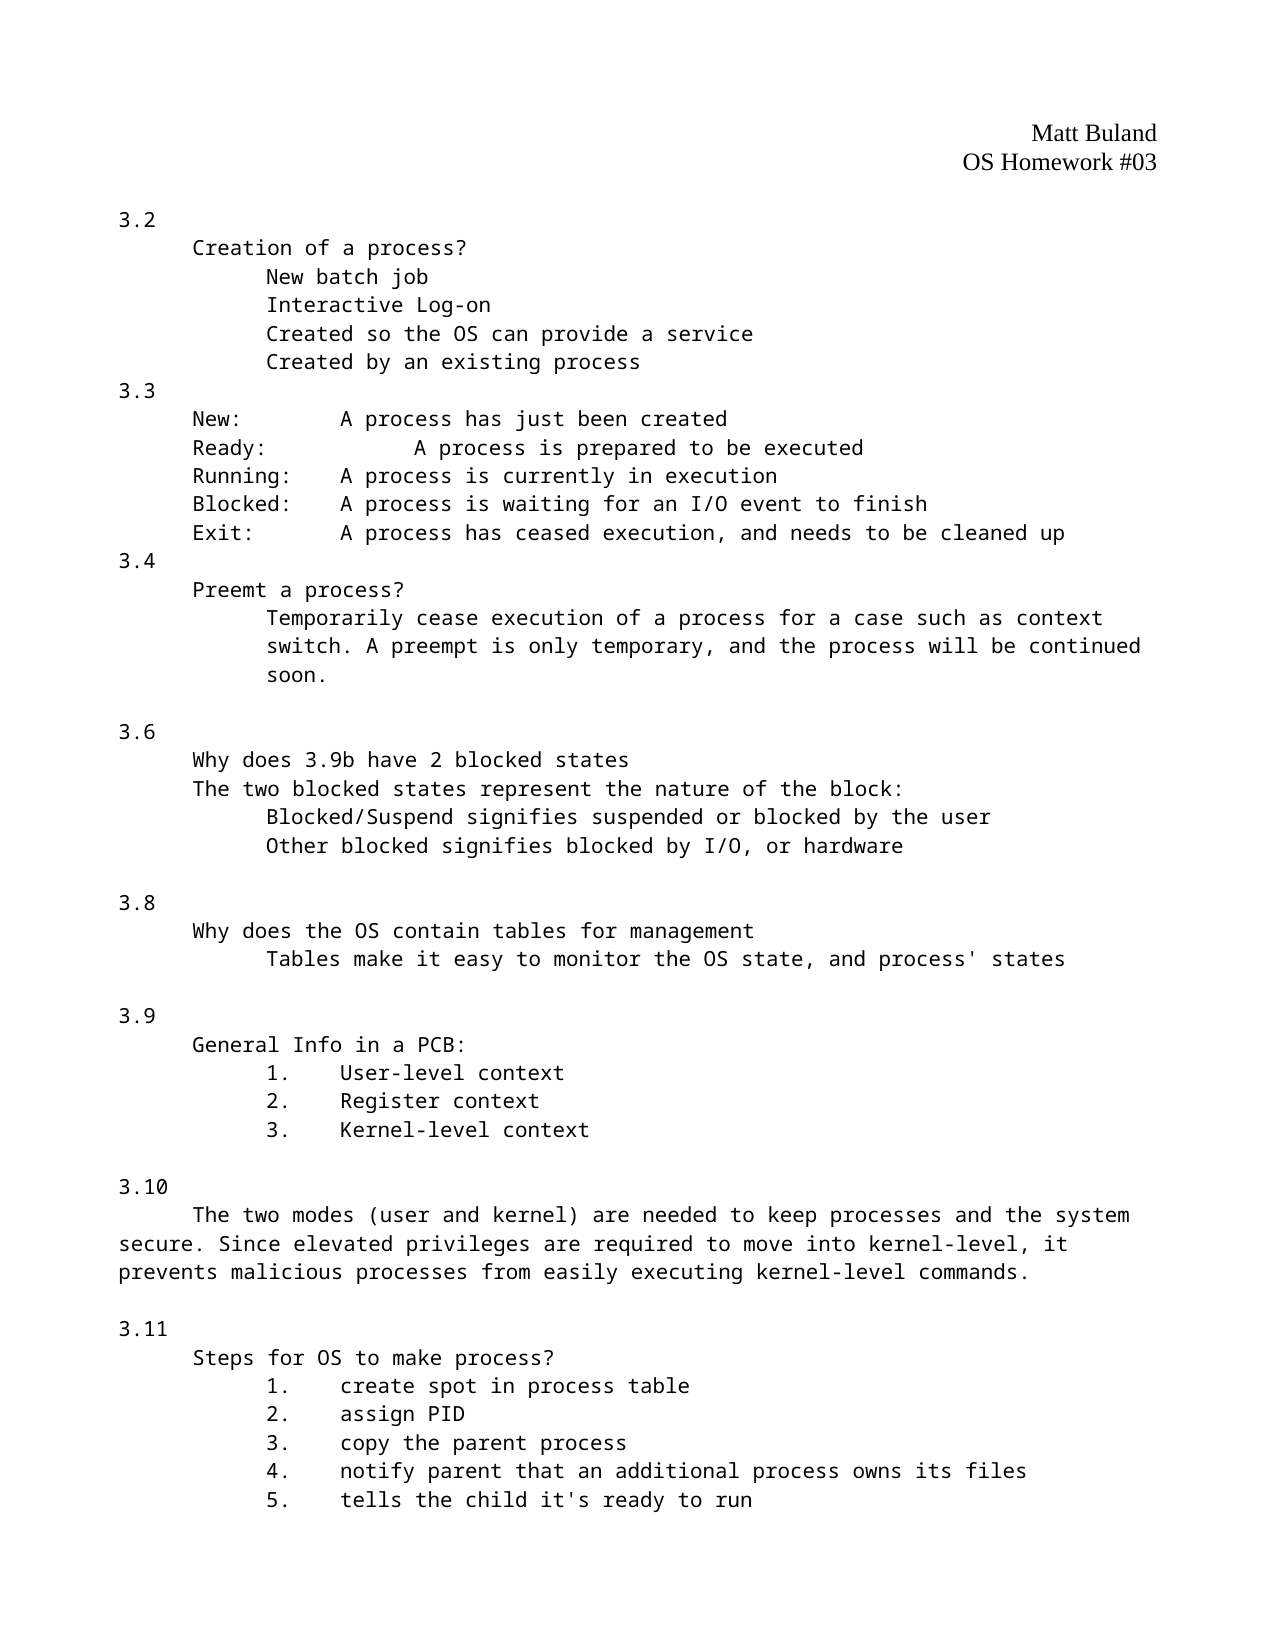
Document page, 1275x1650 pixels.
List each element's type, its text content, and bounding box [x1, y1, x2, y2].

text 5. tells the child it's ready to run [118, 1485, 1157, 1513]
text Preemt a process? [118, 575, 1157, 603]
text Why does 3.9b have 2 blocked states [118, 745, 1157, 774]
text New: A process has just been created [118, 404, 1157, 433]
text Creation of a process? [118, 233, 1157, 262]
text 1. User-level context [118, 1058, 1157, 1087]
text Temporarily cease execution of a process for a case such as context switch. A preempt is only temporary, and the process will be continued soon. [118, 603, 1157, 688]
text 3.2 [118, 205, 1157, 233]
text Blocked/Suspend signifies suspended or blocked by the user [118, 802, 1157, 831]
text Tables make it easy to monitor the OS state, and process' states [118, 944, 1157, 973]
text 3.4 [118, 546, 1157, 575]
text General Info in a PCB: [118, 1030, 1157, 1058]
text Steps for OS to make process? [118, 1343, 1157, 1371]
text The two blocked states represent the nature of the block: [118, 774, 1157, 802]
text 2. Register context [118, 1087, 1157, 1115]
text Ready: A process is prepared to be executed [118, 433, 1157, 461]
text Interactive Log-on [118, 290, 1157, 319]
text 3.11 [118, 1314, 1157, 1343]
text 3.9 [118, 1001, 1157, 1030]
text Exit: A process has ceased execution, and needs to be cleaned up [118, 518, 1157, 546]
text The two modes (user and kernel) are needed to keep processes and the system secure. Since elevated privileges are required to move into kernel-level, it prevents malicious processes from easily executing kernel-level commands. [118, 1200, 1157, 1286]
text 3. copy the parent process [118, 1428, 1157, 1456]
text Why does the OS contain tables for management [118, 916, 1157, 944]
text 4. notify parent that an additional process owns its files [118, 1456, 1157, 1485]
text 1. create spot in process table [118, 1371, 1157, 1399]
text Created so the OS can provide a service [118, 319, 1157, 347]
text Running: A process is currently in execution [118, 461, 1157, 489]
text 3. Kernel-level context [118, 1115, 1157, 1143]
text New batch job [118, 262, 1157, 290]
text Created by an existing process [118, 347, 1157, 376]
text 3.3 [118, 376, 1157, 404]
text 3.10 [118, 1172, 1157, 1200]
text Other blocked signifies blocked by I/O, or hardware [118, 831, 1157, 859]
text 3.6 [118, 717, 1157, 745]
text Blocked: A process is waiting for an I/O event to finish [118, 489, 1157, 518]
text 3.8 [118, 888, 1157, 916]
text 2. assign PID [118, 1399, 1157, 1428]
